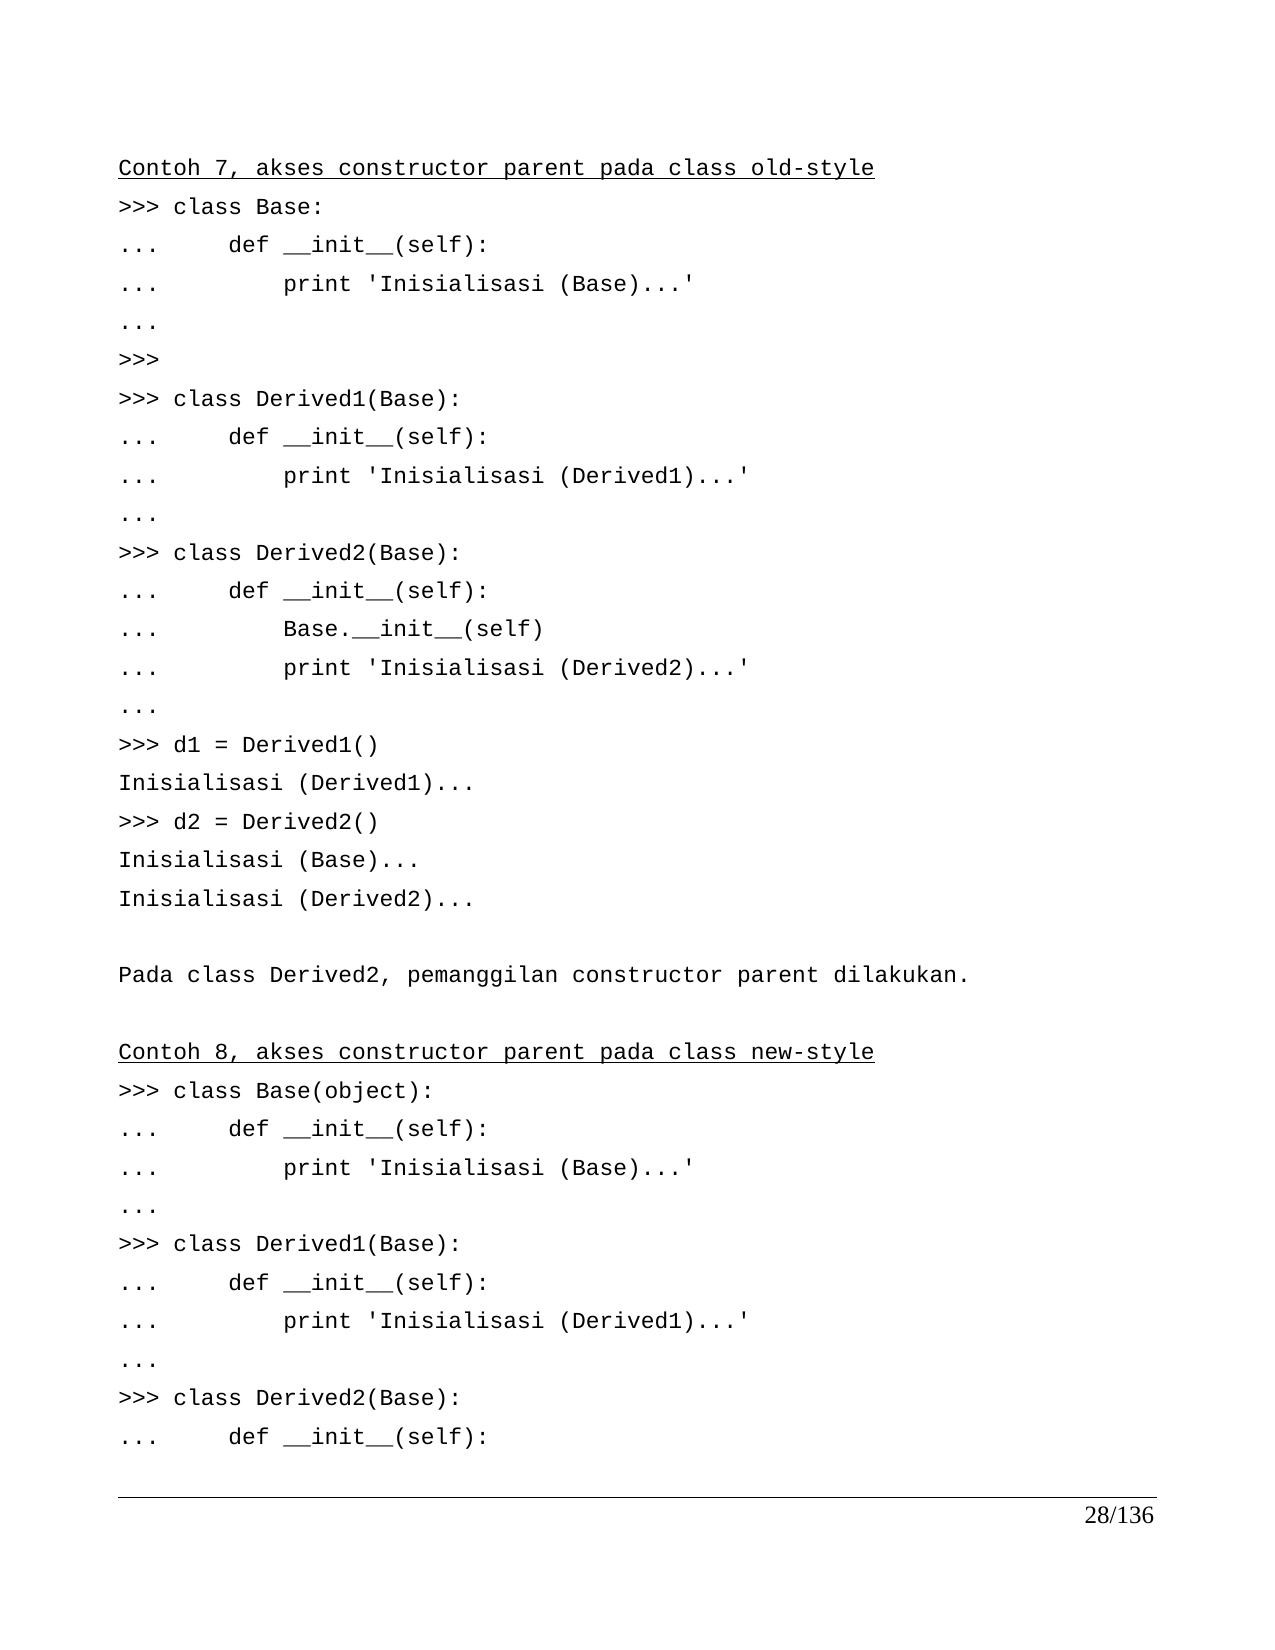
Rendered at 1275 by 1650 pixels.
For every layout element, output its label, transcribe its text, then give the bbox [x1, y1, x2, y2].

text ... def __init__(self): [118, 426, 1157, 452]
text ... def __init__(self): [118, 1271, 1157, 1297]
text Contoh 8, akses constructor parent pada class new-style [118, 1041, 1157, 1067]
text ... [118, 1194, 1157, 1220]
text ... [118, 695, 1157, 721]
text Inisialisasi (Derived1)... [118, 772, 1157, 797]
text Contoh 7, akses constructor parent pada class old-style [118, 157, 1157, 182]
text ... [118, 310, 1157, 336]
text Inisialisasi (Derived2)... [118, 887, 1157, 913]
text >>> class Base: [118, 195, 1157, 221]
text >>> class Derived1(Base): [118, 387, 1157, 413]
text ... [118, 1348, 1157, 1374]
text ... [118, 502, 1157, 528]
text ... print 'Inisialisasi (Base)...' [118, 1156, 1157, 1182]
text >>> d2 = Derived2() [118, 810, 1157, 836]
text Pada class Derived2, pemanggilan constructor parent dilakukan. [118, 964, 1157, 990]
text >>> class Derived2(Base): [118, 1387, 1157, 1412]
text ... def __init__(self): [118, 1117, 1157, 1143]
text >>> [118, 349, 1157, 375]
text >>> class Base(object): [118, 1079, 1157, 1105]
text ... print 'Inisialisasi (Derived1)...' [118, 1310, 1157, 1336]
text ... print 'Inisialisasi (Derived1)...' [118, 464, 1157, 490]
text ... def __init__(self): [118, 1425, 1157, 1451]
text >>> class Derived1(Base): [118, 1233, 1157, 1259]
text ... print 'Inisialisasi (Derived2)...' [118, 656, 1157, 682]
text >>> d1 = Derived1() [118, 733, 1157, 759]
text ... def __init__(self): [118, 579, 1157, 605]
text ... print 'Inisialisasi (Base)...' [118, 272, 1157, 298]
text Inisialisasi (Base)... [118, 848, 1157, 874]
text ... def __init__(self): [118, 233, 1157, 259]
text ... Base.__init__(self) [118, 618, 1157, 644]
text >>> class Derived2(Base): [118, 541, 1157, 567]
